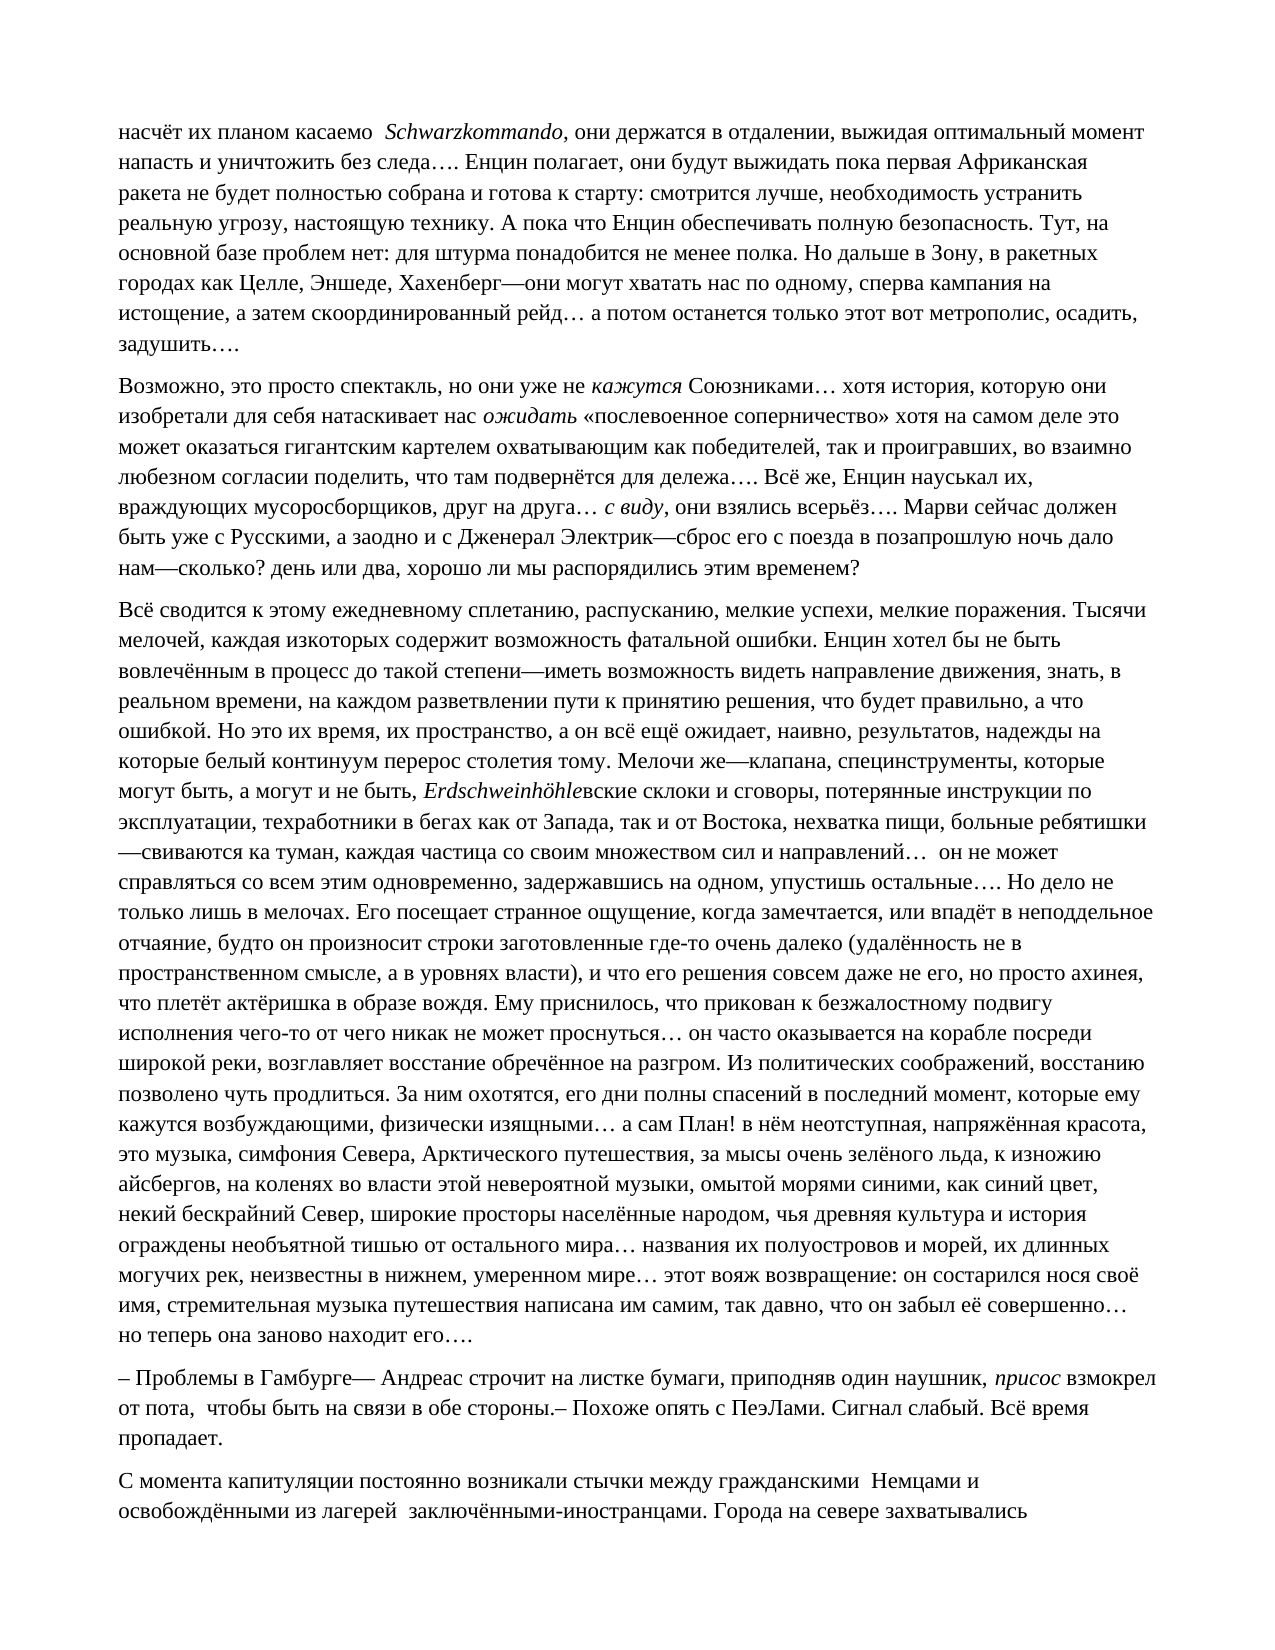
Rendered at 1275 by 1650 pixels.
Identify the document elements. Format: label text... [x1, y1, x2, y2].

text насчёт их планом касаемо Schwarzkommando, они держатся в отдалении, выжидая оптимальный момент напасть и уничтожить без следа…. Енцин полагает, они будут выжидать пока первая Африканская ракета не будет полностью собрана и готова к старту: смотрится лучше, необходимость устранить реальную угрозу, настоящую технику. А пока что Енцин обеспечивать полную безопасность. Тут, на основной базе проблем нет: для штурма понадобится не менее полка. Но дальше в Зону, в ракетных городах как Целле, Эншеде, Хахенберг—они могут хватать нас по одному, сперва кампания на истощение, а затем скоординированный рейд… а потом останется только этот вот метрополис, осадить, задушить…. [118, 118, 1157, 356]
text – Проблемы в Гамбурге— Андреас строчит на листке бумаги, приподняв один наушник, присос взмокрел от пота, чтобы быть на связи в обе стороны.– Похоже опять с ПеэЛами. Сигнал слабый. Всё время пропадает. [118, 1364, 1157, 1451]
text Возможно, это просто спектакль, но они уже не кажутся Союзниками… хотя история, которую они изобретали для себя натаскивает нас ожидать «послевоенное соперничество» хотя на самом деле это может оказаться гигантским картелем охватывающим как победителей, так и проигравших, во взаимно любезном согласии поделить, что там подвернётся для дележа…. Всё же, Енцин науськал их, враждующих мусоросборщиков, друг на друга… с виду, они взялись всерьёз…. Марви сейчас должен быть уже с Русскими, а заодно и с Дженерал Электрик—сброс его с поезда в позапрошлую ночь дало нам—сколько? день или два, хорошо ли мы распорядились этим временем? [118, 372, 1157, 580]
text С момента капитуляции постоянно возникали стычки между гражданскими Немцами и освобождёнными из лагерей заключёнными-иностранцами. Города на севере захватывались [118, 1467, 1157, 1524]
text Всё сводится к этому ежедневному сплетанию, распусканию, мелкие успехи, мелкие поражения. Тысячи мелочей, каждая изкоторых содержит возможность фатальной ошибки. Енцин хотел бы не быть вовлечённым в процесс до такой степени—иметь возможность видеть направление движения, знать, в реальном времени, на каждом разветвлении пути к принятию решения, что будет правильно, а что ошибкой. Но это их время, их пространство, а он всё ещё ожидает, наивно, результатов, надежды на которые белый континуум перерос столетия тому. Мелочи же—клапана, специнструменты, которые могут быть, а могут и не быть, Erdschweinhöhleвские склоки и сговоры, потерянные инструкции по эксплуатации, техработники в бегах как от Запада, так и от Востока, нехватка пищи, больные ребятишки—свиваются ка туман, каждая частица со своим множеством сил и направлений… он не может справляться со всем этим одновременно, задержавшись на одном, упустишь остальные…. Но дело не только лишь в мелочах. Его посещает странное ощущение, когда замечтается, или впадёт в неподдельное отчаяние, будто он произносит строки заготовленные где-то очень далеко (удалённость не в пространственном смысле, а в уровнях власти), и что его решения совсем даже не его, но просто ахинея, что плетёт актёришка в образе вождя. Ему приснилось, что прикован к безжалостному подвигу исполнения чего-то от чего никак не может проснуться… он часто оказывается на корабле посреди широкой реки, возглавляет восстание обречённое на разгром. Из политических соображений, восстанию позволено чуть продлиться. За ним охотятся, его дни полны спасений в последний момент, которые ему кажутся возбуждающими, физически изящными… а сам План! в нём неотступная, напряжённая красота, это музыка, симфония Севера, Арктического путешествия, за мысы очень зелёного льда, к изножию айсбергов, на коленях во власти этой невероятной музыки, омытой морями синими, как синий цвет, некий бескрайний Север, широкие просторы населённые народом, чья древняя культура и история ограждены необъятной тишью от остального мира… названия их полуостровов и морей, их длинных могучих рек, неизвестны в нижнем, умеренном мире… этот вояж возвращение: он состарился нося своё имя, стремительная музыка путешествия написана им самим, так давно, что он забыл её совершенно… но теперь она заново находит его…. [118, 596, 1157, 1348]
